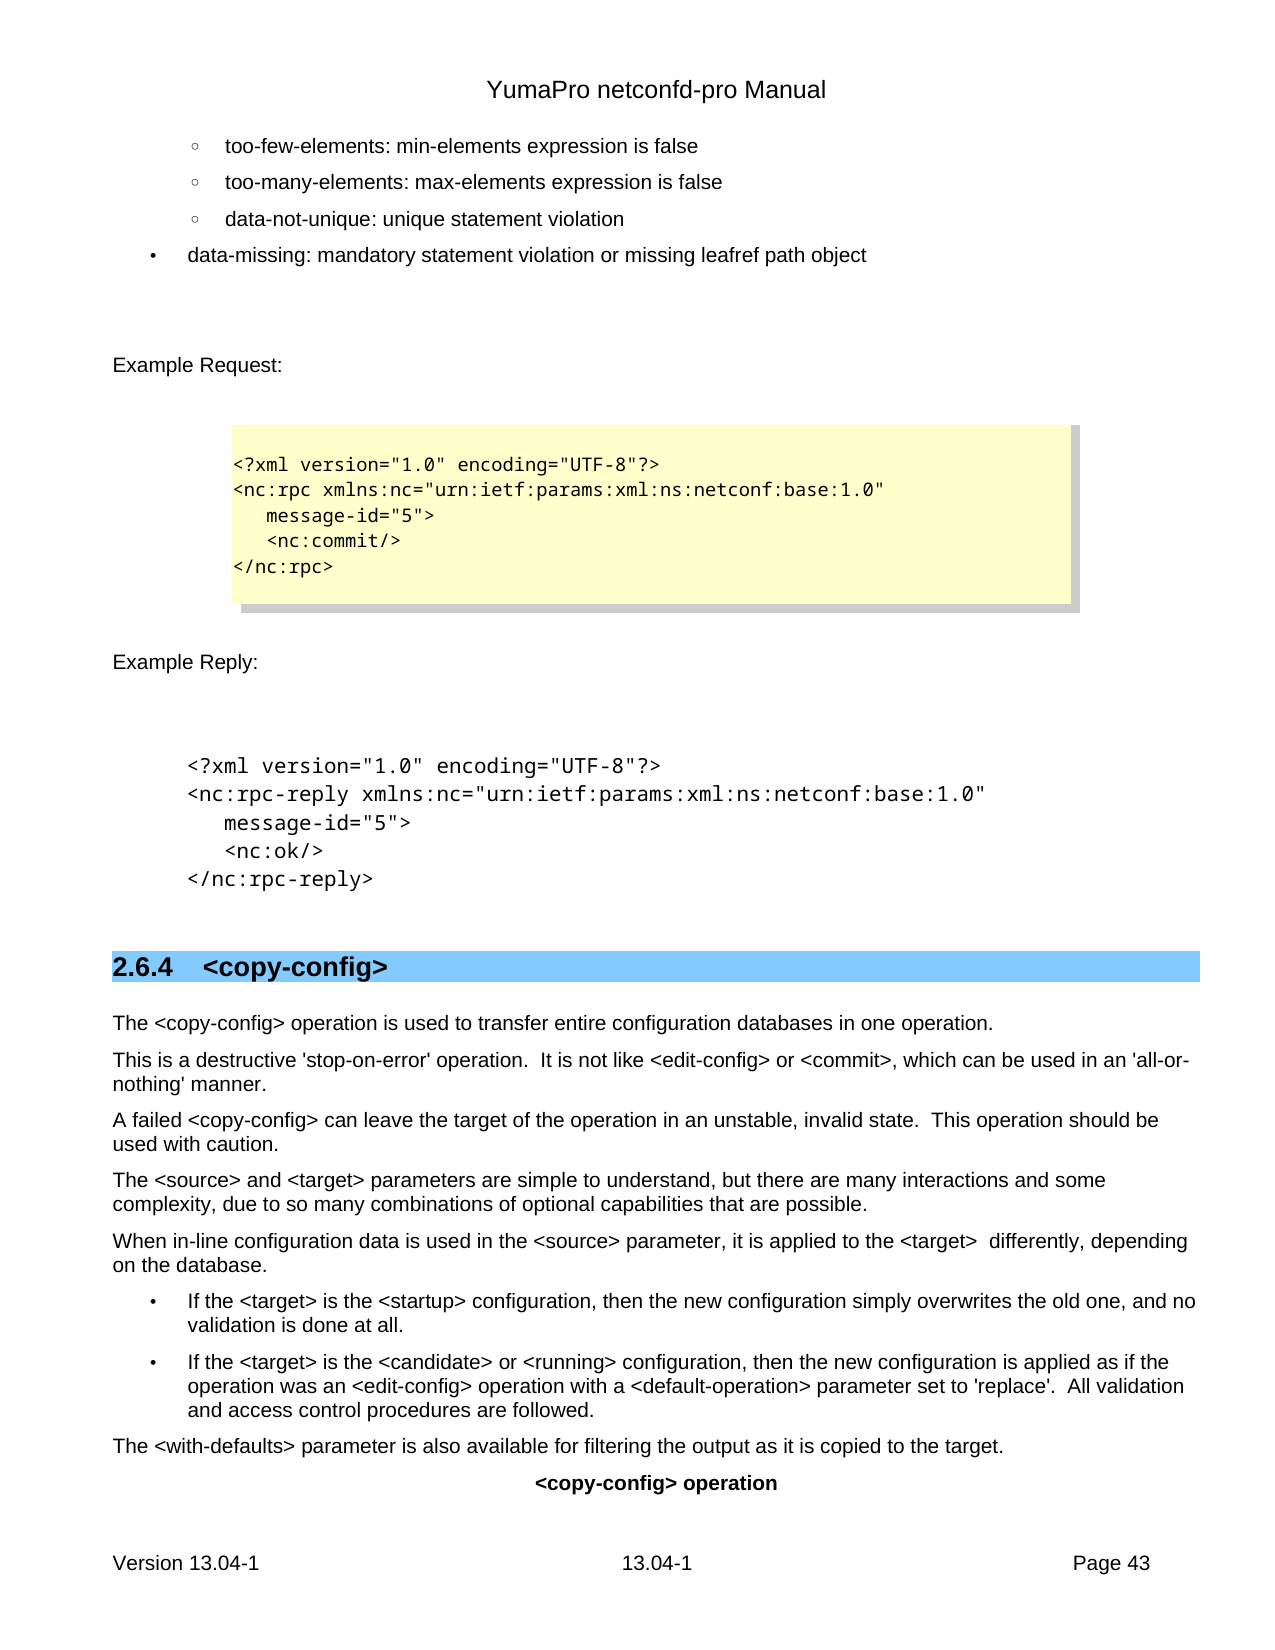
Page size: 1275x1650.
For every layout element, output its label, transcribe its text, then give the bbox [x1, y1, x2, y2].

text <nc:rpc-reply xmlns:nc="urn:ietf:params:xml:ns:netconf:base:1.0" [186, 779, 1200, 808]
text message-id="5"> [232, 502, 1071, 527]
list too-many-elements: max-elements expression is false [187, 170, 1200, 194]
text The <with-defaults> parameter is also available for filtering the output as it is copied to the target. [112, 1434, 1200, 1458]
text When in-line configuration data is used in the <source> parameter, it is applied to the <target> differently, depending on the database. [112, 1229, 1200, 1277]
text message-id="5"> [186, 808, 1200, 836]
text This is a destructive 'stop-on-error' operation. It is not like <edit-config> or <commit>, which can be used in an 'all-or-nothing' manner. [112, 1047, 1200, 1095]
list too-few-elements: min-elements expression is false [187, 134, 1200, 158]
text </nc:rpc> [232, 553, 1071, 578]
list If the <target> is the <startup> configuration, then the new configuration simply overwrites the old one, and no validation is done at all. [150, 1289, 1200, 1337]
text <?xml version="1.0" encoding="UTF-8"?> [186, 751, 1200, 779]
text <nc:commit/> [232, 527, 1071, 553]
subtitle <copy-config> [112, 951, 1200, 982]
text The <source> and <target> parameters are simple to understand, but there are many interactions and some complexity, due to so many combinations of optional capabilities that are possible. [112, 1168, 1200, 1216]
text <nc:rpc xmlns:nc="urn:ietf:params:xml:ns:netconf:base:1.0" [232, 476, 1071, 502]
text Example Request: [112, 352, 1200, 376]
text </nc:rpc-reply> [186, 864, 1200, 893]
subtitle <copy-config> operation [127, 1470, 1185, 1494]
list data-missing: mandatory statement violation or missing leafref path object [150, 243, 1200, 267]
text A failed <copy-config> can leave the target of the operation in an unstable, invalid state. This operation should be used with caution. [112, 1108, 1200, 1156]
text <?xml version="1.0" encoding="UTF-8"?> [232, 451, 1071, 476]
text The <copy-config> operation is used to transfer entire configuration databases in one operation. [112, 1011, 1200, 1035]
list If the <target> is the <candidate> or <running> configuration, then the new configuration is applied as if the operation was an <edit-config> operation with a <default-operation> parameter set to 'replace'. All validation and access control procedures are followed. [150, 1349, 1200, 1421]
text <nc:ok/> [186, 836, 1200, 864]
list data-not-unique: unique statement violation [187, 207, 1200, 231]
text Example Reply: [112, 649, 1200, 673]
